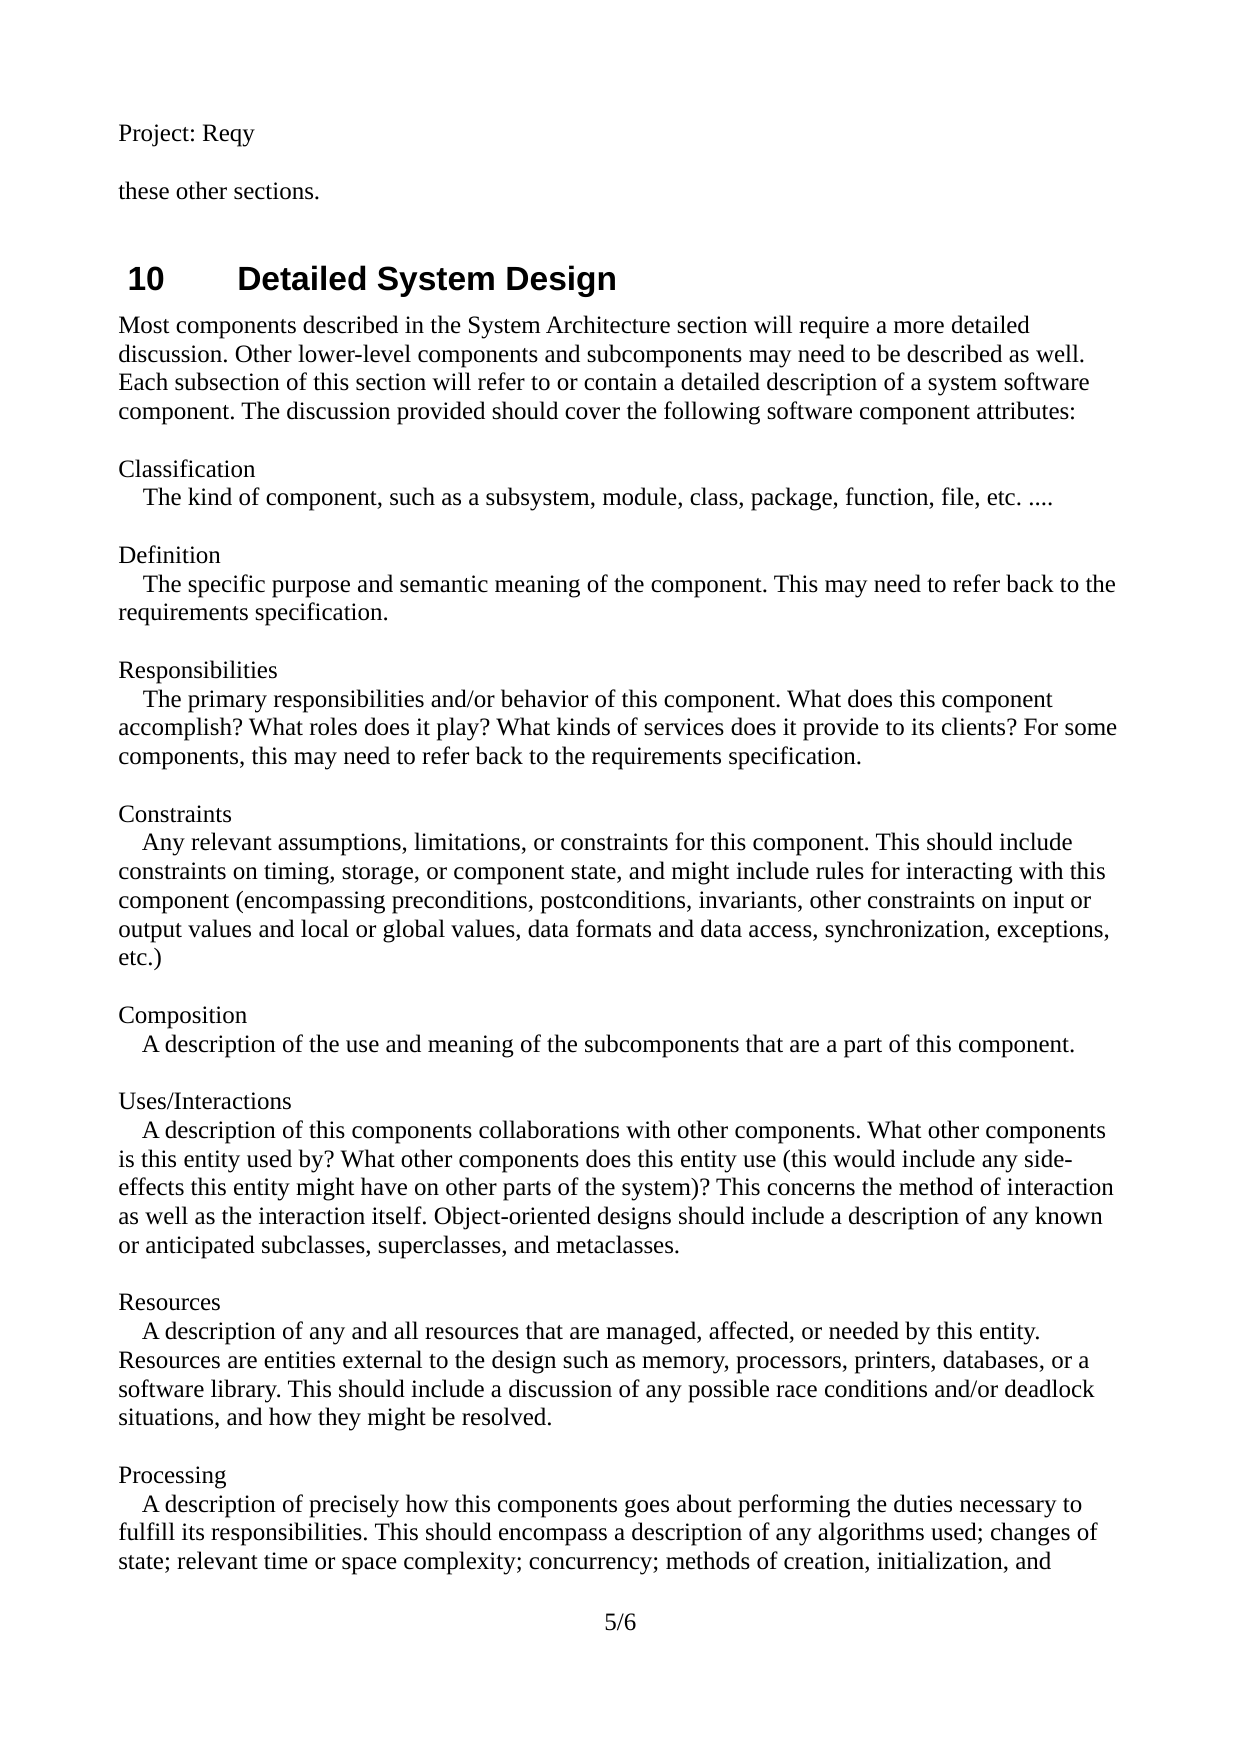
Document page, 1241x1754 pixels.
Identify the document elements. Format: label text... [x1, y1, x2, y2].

text Classification [118, 454, 1122, 482]
text Resources [118, 1287, 1122, 1316]
text Definition [118, 540, 1122, 569]
text The kind of component, such as a subsystem, module, class, package, function, file, etc. .... [118, 482, 1122, 511]
text The specific purpose and semantic meaning of the component. This may need to refer back to the requirements specification. [118, 569, 1122, 626]
subtitle Detailed System Design [118, 259, 1122, 297]
text Responsibilities [118, 655, 1122, 684]
text Uses/Interactions [118, 1086, 1122, 1115]
text Composition [118, 1000, 1122, 1029]
text these other sections. [118, 176, 1122, 205]
text Constraints [118, 799, 1122, 827]
text A description of precisely how this components goes about performing the duties necessary to fulfill its responsibilities. This should encompass a description of any algorithms used; changes of state; relevant time or space complexity; concurrency; methods of creation, initialization, and [118, 1489, 1122, 1575]
text A description of any and all resources that are managed, affected, or needed by this entity. Resources are entities external to the design such as memory, processors, printers, databases, or a software library. This should include a discussion of any possible race conditions and/or deadlock situations, and how they might be resolved. [118, 1316, 1122, 1431]
text The primary responsibilities and/or behavior of this component. What does this component accomplish? What roles does it play? What kinds of services does it provide to its clients? For some components, this may need to refer back to the requirements specification. [118, 684, 1122, 770]
text A description of the use and meaning of the subcomponents that are a part of this component. [118, 1029, 1122, 1057]
text Most components described in the System Architecture section will require a more detailed discussion. Other lower-level components and subcomponents may need to be described as well. Each subsection of this section will refer to or contain a detailed description of a system software component. The discussion provided should cover the following software component attributes: [118, 310, 1122, 425]
text Any relevant assumptions, limitations, or constraints for this component. This should include constraints on timing, storage, or component state, and might include rules for interacting with this component (encompassing preconditions, postconditions, invariants, other constraints on input or output values and local or global values, data formats and data access, synchronization, exceptions, etc.) [118, 827, 1122, 971]
text A description of this components collaborations with other components. What other components is this entity used by? What other components does this entity use (this would include any side-effects this entity might have on other parts of the system)? This concerns the method of interaction as well as the interaction itself. Object-oriented designs should include a description of any known or anticipated subclasses, superclasses, and metaclasses. [118, 1115, 1122, 1259]
text Processing [118, 1460, 1122, 1489]
